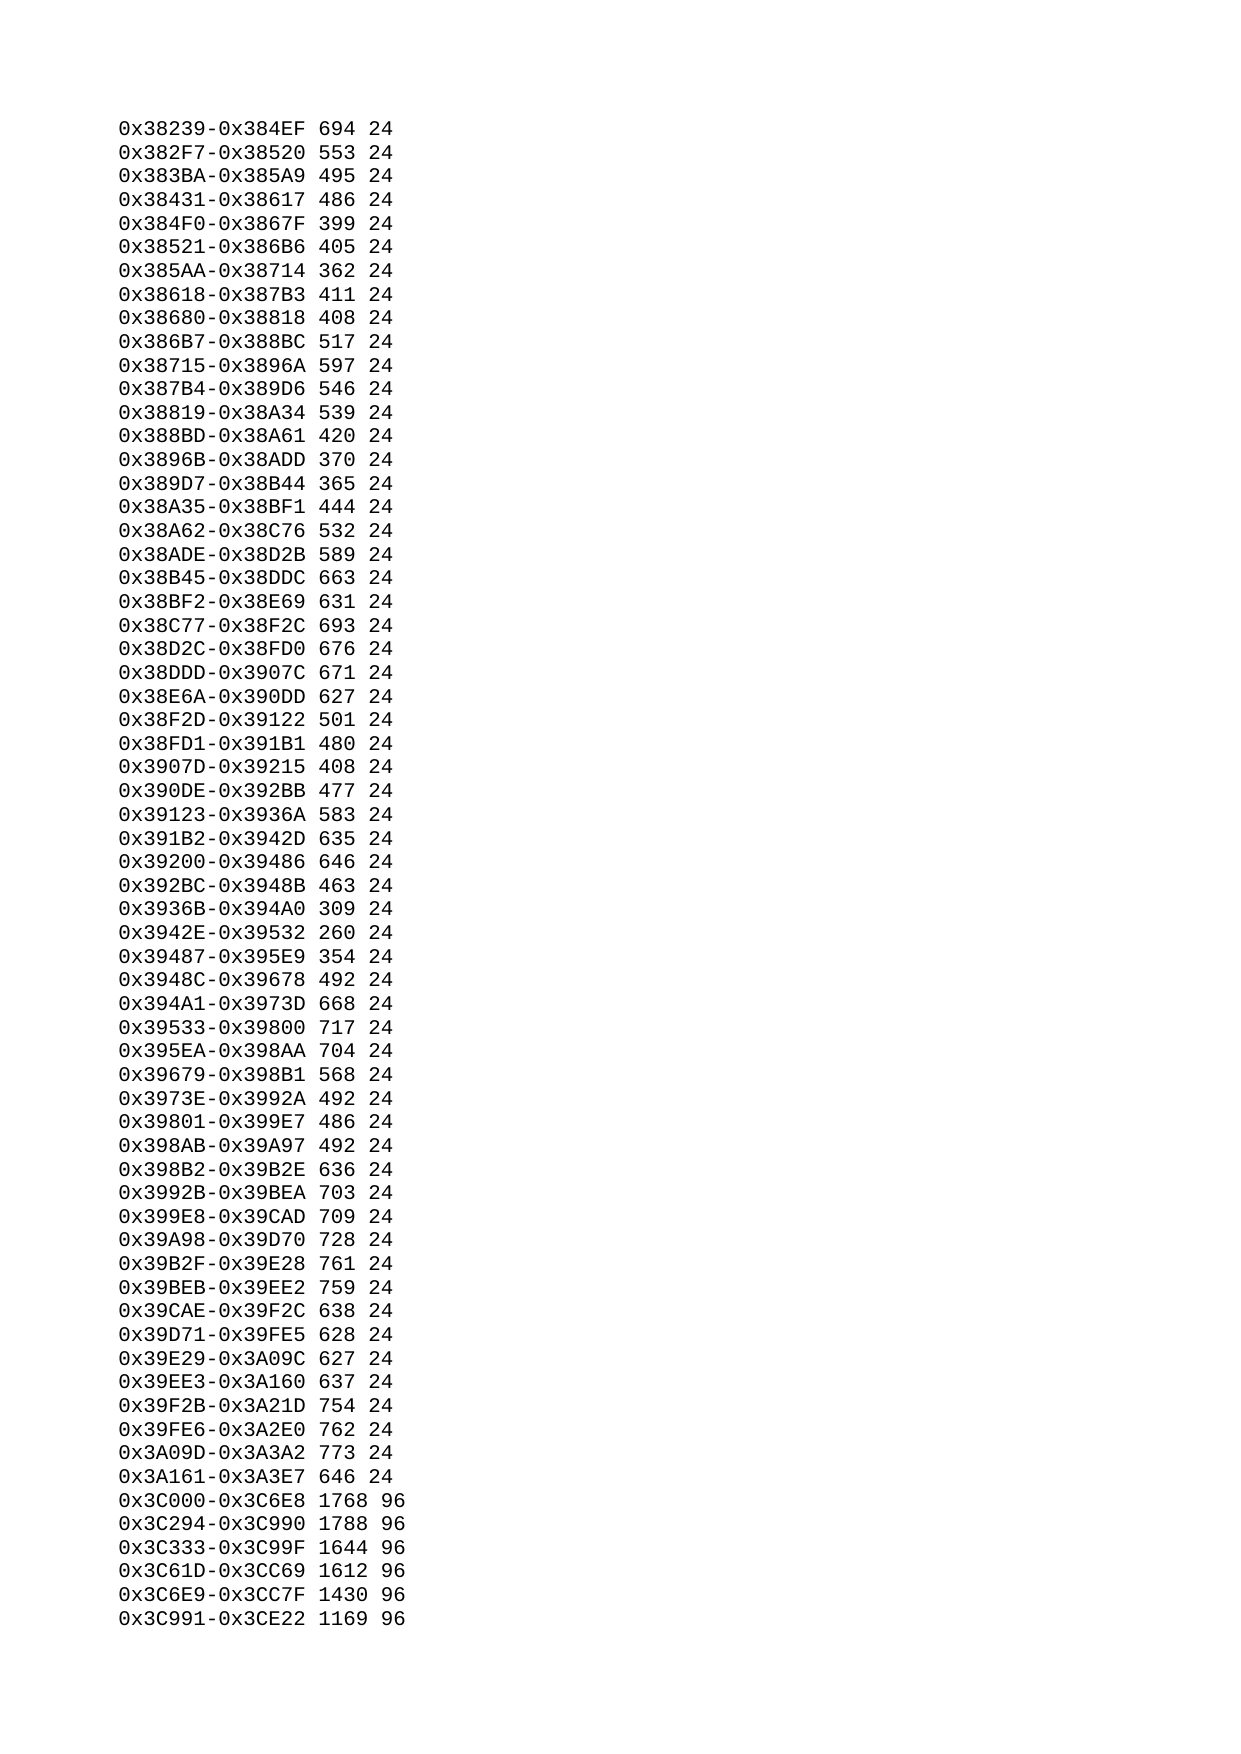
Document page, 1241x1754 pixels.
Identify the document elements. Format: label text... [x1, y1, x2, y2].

text 0x39D71-0x39FE5 628 24 [118, 1324, 1122, 1348]
text 0x38239-0x384EF 694 24 [118, 118, 1122, 142]
text 0x3948C-0x39678 492 24 [118, 969, 1122, 993]
text 0x38431-0x38617 486 24 [118, 189, 1122, 213]
text 0x382F7-0x38520 553 24 [118, 142, 1122, 165]
text 0x38F2D-0x39122 501 24 [118, 709, 1122, 733]
text 0x39F2B-0x3A21D 754 24 [118, 1395, 1122, 1419]
text 0x38819-0x38A34 539 24 [118, 402, 1122, 426]
text 0x38521-0x386B6 405 24 [118, 236, 1122, 260]
text 0x3936B-0x394A0 309 24 [118, 898, 1122, 922]
text 0x386B7-0x388BC 517 24 [118, 331, 1122, 354]
text 0x389D7-0x38B44 365 24 [118, 473, 1122, 496]
text 0x3C61D-0x3CC69 1612 96 [118, 1561, 1122, 1584]
text 0x3896B-0x38ADD 370 24 [118, 449, 1122, 473]
text 0x39FE6-0x3A2E0 762 24 [118, 1419, 1122, 1442]
text 0x39A98-0x39D70 728 24 [118, 1229, 1122, 1253]
text 0x390DE-0x392BB 477 24 [118, 780, 1122, 804]
text 0x38C77-0x38F2C 693 24 [118, 615, 1122, 638]
text 0x391B2-0x3942D 635 24 [118, 827, 1122, 851]
text 0x384F0-0x3867F 399 24 [118, 213, 1122, 236]
text 0x39B2F-0x39E28 761 24 [118, 1253, 1122, 1277]
text 0x3C991-0x3CE22 1169 96 [118, 1608, 1122, 1631]
text 0x39BEB-0x39EE2 759 24 [118, 1277, 1122, 1300]
text 0x39E29-0x3A09C 627 24 [118, 1348, 1122, 1371]
text 0x3A161-0x3A3E7 646 24 [118, 1466, 1122, 1489]
text 0x38A62-0x38C76 532 24 [118, 520, 1122, 544]
text 0x3C294-0x3C990 1788 96 [118, 1513, 1122, 1537]
text 0x38DDD-0x3907C 671 24 [118, 662, 1122, 686]
text 0x38B45-0x38DDC 663 24 [118, 567, 1122, 591]
text 0x385AA-0x38714 362 24 [118, 260, 1122, 284]
text 0x39CAE-0x39F2C 638 24 [118, 1300, 1122, 1324]
text 0x38BF2-0x38E69 631 24 [118, 591, 1122, 615]
text 0x3973E-0x3992A 492 24 [118, 1088, 1122, 1111]
text 0x3942E-0x39532 260 24 [118, 922, 1122, 946]
text 0x394A1-0x3973D 668 24 [118, 993, 1122, 1017]
text 0x38ADE-0x38D2B 589 24 [118, 544, 1122, 567]
text 0x39200-0x39486 646 24 [118, 851, 1122, 875]
text 0x388BD-0x38A61 420 24 [118, 426, 1122, 449]
text 0x398B2-0x39B2E 636 24 [118, 1158, 1122, 1182]
text 0x3C333-0x3C99F 1644 96 [118, 1537, 1122, 1561]
text 0x38E6A-0x390DD 627 24 [118, 686, 1122, 709]
text 0x39123-0x3936A 583 24 [118, 804, 1122, 827]
text 0x39801-0x399E7 486 24 [118, 1111, 1122, 1135]
text 0x383BA-0x385A9 495 24 [118, 165, 1122, 189]
text 0x3C6E9-0x3CC7F 1430 96 [118, 1584, 1122, 1608]
text 0x39EE3-0x3A160 637 24 [118, 1371, 1122, 1395]
text 0x39487-0x395E9 354 24 [118, 946, 1122, 969]
text 0x398AB-0x39A97 492 24 [118, 1135, 1122, 1158]
text 0x39533-0x39800 717 24 [118, 1017, 1122, 1040]
text 0x38A35-0x38BF1 444 24 [118, 496, 1122, 520]
text 0x3C000-0x3C6E8 1768 96 [118, 1489, 1122, 1513]
text 0x38FD1-0x391B1 480 24 [118, 733, 1122, 757]
text 0x38618-0x387B3 411 24 [118, 284, 1122, 307]
text 0x3992B-0x39BEA 703 24 [118, 1182, 1122, 1206]
text 0x387B4-0x389D6 546 24 [118, 378, 1122, 402]
text 0x399E8-0x39CAD 709 24 [118, 1206, 1122, 1229]
text 0x38680-0x38818 408 24 [118, 307, 1122, 331]
text 0x38D2C-0x38FD0 676 24 [118, 638, 1122, 662]
text 0x395EA-0x398AA 704 24 [118, 1040, 1122, 1064]
text 0x3A09D-0x3A3A2 773 24 [118, 1442, 1122, 1466]
text 0x39679-0x398B1 568 24 [118, 1064, 1122, 1088]
text 0x38715-0x3896A 597 24 [118, 354, 1122, 378]
text 0x3907D-0x39215 408 24 [118, 757, 1122, 780]
text 0x392BC-0x3948B 463 24 [118, 875, 1122, 898]
